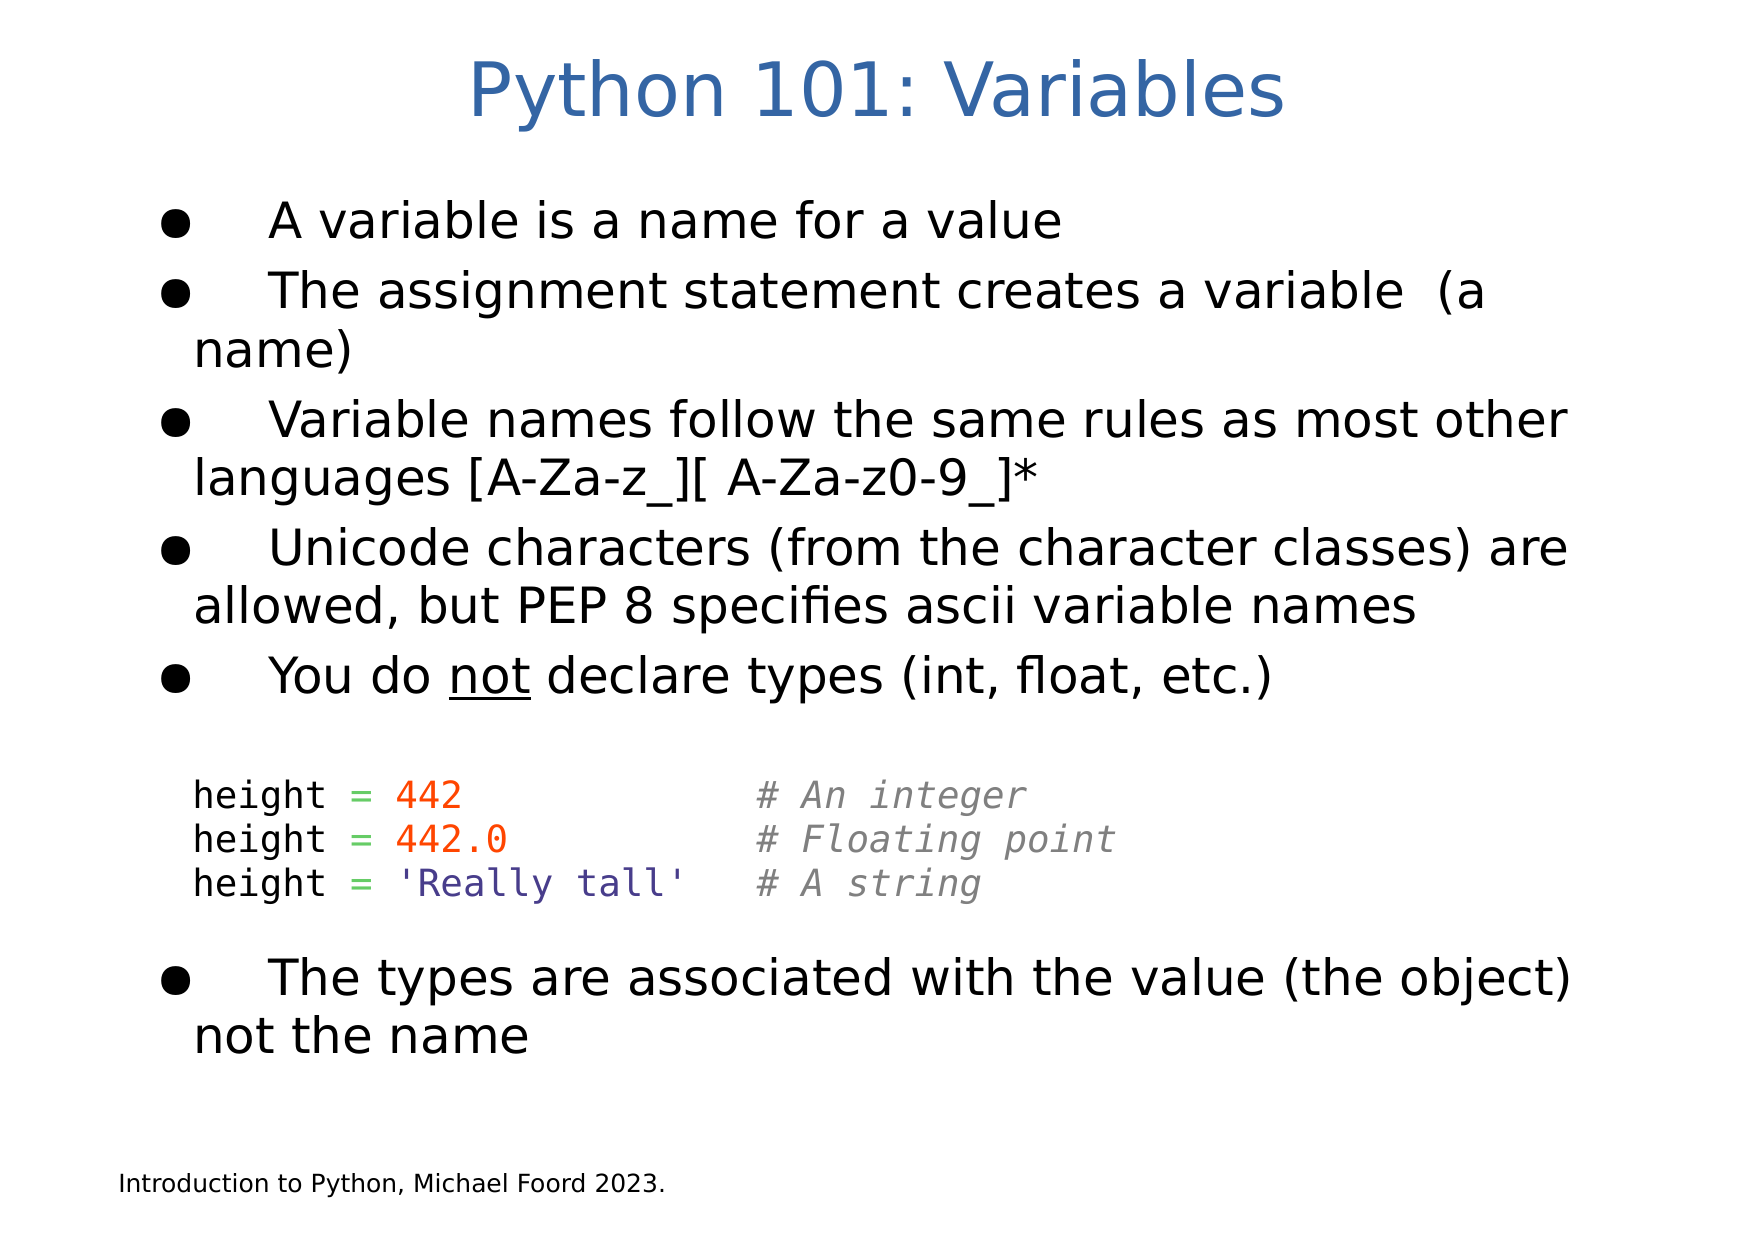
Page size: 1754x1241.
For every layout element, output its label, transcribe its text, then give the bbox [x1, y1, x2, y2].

list Variable names follow the same rules as most other languages [A-Za-z_][ A-Za-z0-9_]* [156, 391, 1636, 507]
text height = 442 # An integer [192, 774, 1636, 817]
list The types are associated with the value (the object) not the name [156, 948, 1636, 1065]
subtitle Python 101: Variables [118, 47, 1636, 134]
list A variable is a name for a value [156, 192, 1636, 251]
list You do not declare types (int, float, etc.) [156, 647, 1636, 706]
list Unicode characters (from the character classes) are allowed, but PEP 8 specifies ascii variable names [156, 519, 1636, 636]
list The assignment statement creates a variable (a name) [156, 262, 1636, 379]
text height = 442.0 # Floating point [192, 817, 1636, 861]
text height = 'Really tall' # A string [192, 861, 1636, 905]
